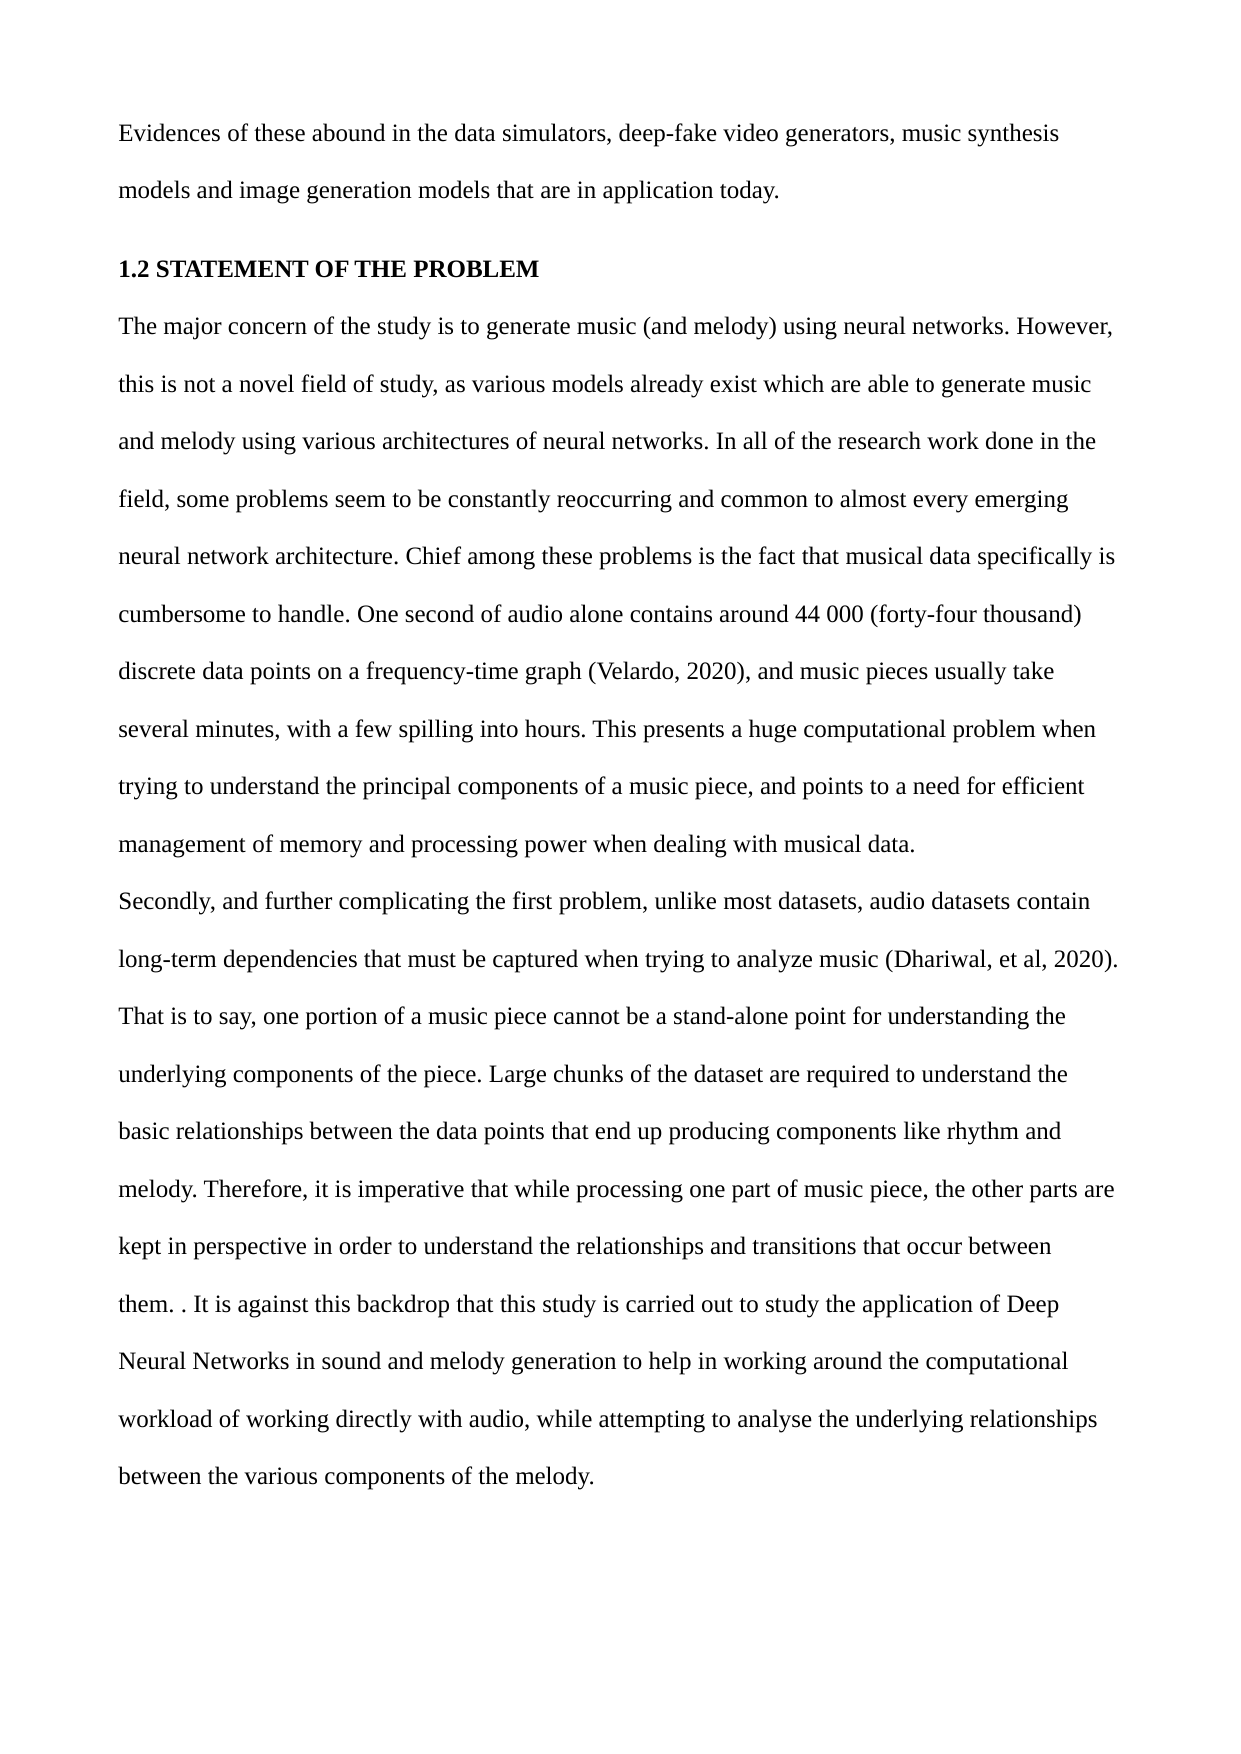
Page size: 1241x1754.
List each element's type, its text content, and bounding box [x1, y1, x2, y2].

subtitle 1.2 STATEMENT OF THE PROBLEM [118, 254, 1122, 283]
text Secondly, and further complicating the first problem, unlike most datasets, audio datasets contain long-term dependencies that must be captured when trying to analyze music (Dhariwal, et al, 2020). That is to say, one portion of a music piece cannot be a stand-alone point for understanding the underlying components of the piece. Large chunks of the dataset are required to understand the basic relationships between the data points that end up producing components like rhythm and melody. Therefore, it is imperative that while processing one part of music piece, the other parts are kept in perspective in order to understand the relationships and transitions that occur between them. . It is against this backdrop that this study is carried out to study the application of Deep Neural Networks in sound and melody generation to help in working around the computational workload of working directly with audio, while attempting to analyse the underlying relationships between the various components of the melody. [118, 886, 1122, 1490]
text The major concern of the study is to generate music (and melody) using neural networks. However, this is not a novel field of study, as various models already exist which are able to generate music and melody using various architectures of neural networks. In all of the research work done in the field, some problems seem to be constantly reoccurring and common to almost every emerging neural network architecture. Chief among these problems is the fact that musical data specifically is cumbersome to handle. One second of audio alone contains around 44 000 (forty-four thousand) discrete data points on a frequency-time graph (Velardo, 2020), and music pieces usually take several minutes, with a few spilling into hours. This presents a huge computational problem when trying to understand the principal components of a music piece, and points to a need for efficient management of memory and processing power when dealing with musical data. [118, 311, 1122, 858]
text Evidences of these abound in the data simulators, deep-fake video generators, music synthesis models and image generation models that are in application today. [118, 118, 1122, 204]
